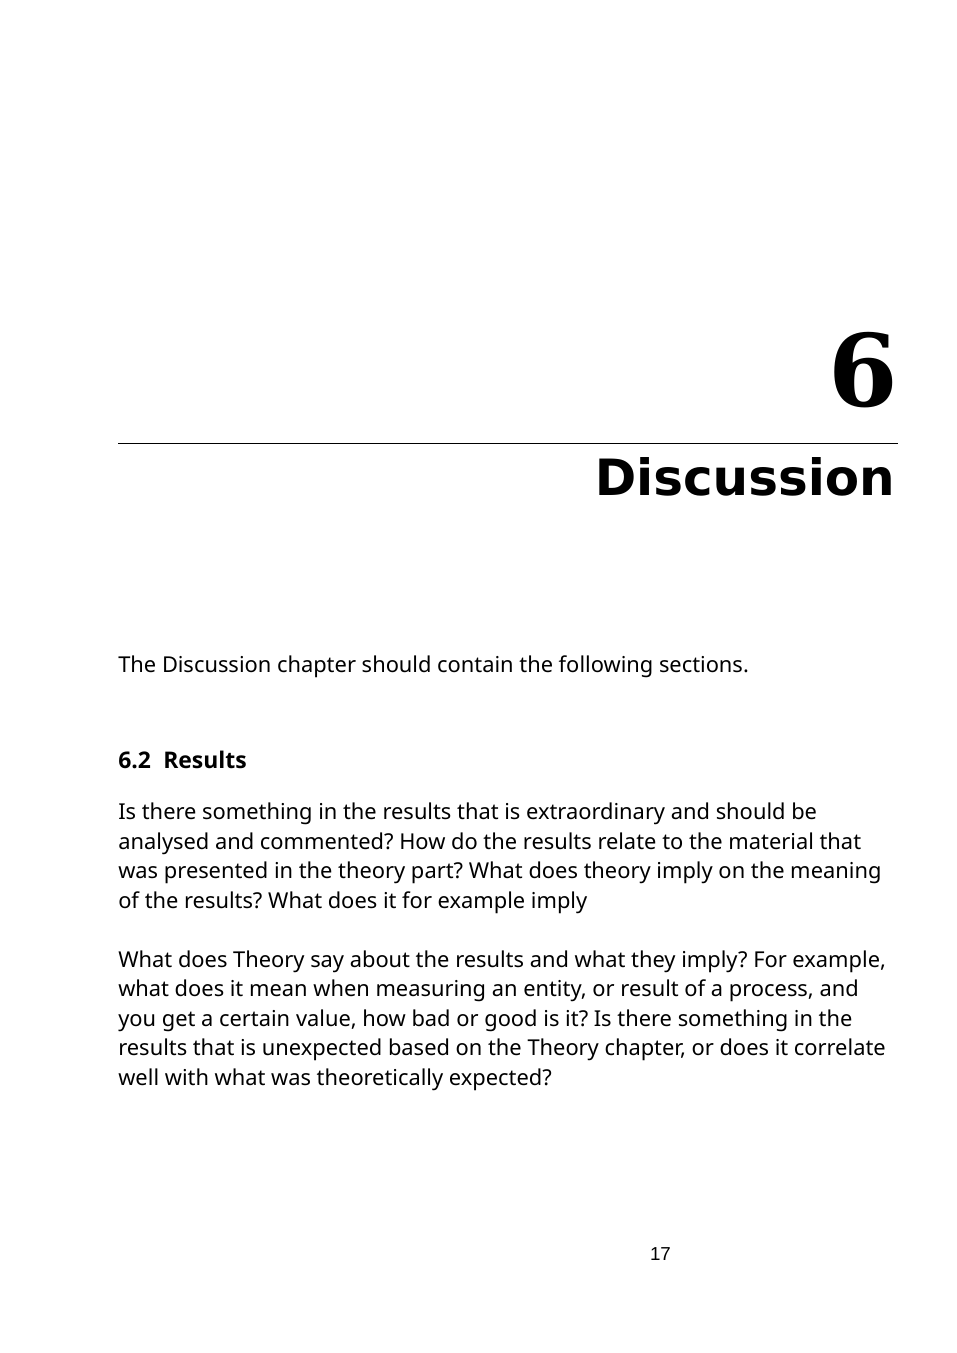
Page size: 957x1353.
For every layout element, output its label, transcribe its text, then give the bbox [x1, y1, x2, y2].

subtitle Discussion [118, 444, 898, 510]
text Is there something in the results that is extraordinary and should be analysed and commented? How do the results relate to the material that was presented in the theory part? What does theory imply on the meaning of the results? What does it for example imply [118, 794, 898, 914]
subtitle Results [118, 744, 898, 775]
text The Discussion chapter should contain the following sections. [118, 634, 898, 678]
text What does Theory say about the results and what they imply? For example, what does it mean when measuring an entity, or result of a process, and you get a certain value, how bad or good is it? Is there something in the results that is unexpected based on the Theory chapter, or does it correlate well with what was theoretically expected? [118, 927, 898, 1091]
